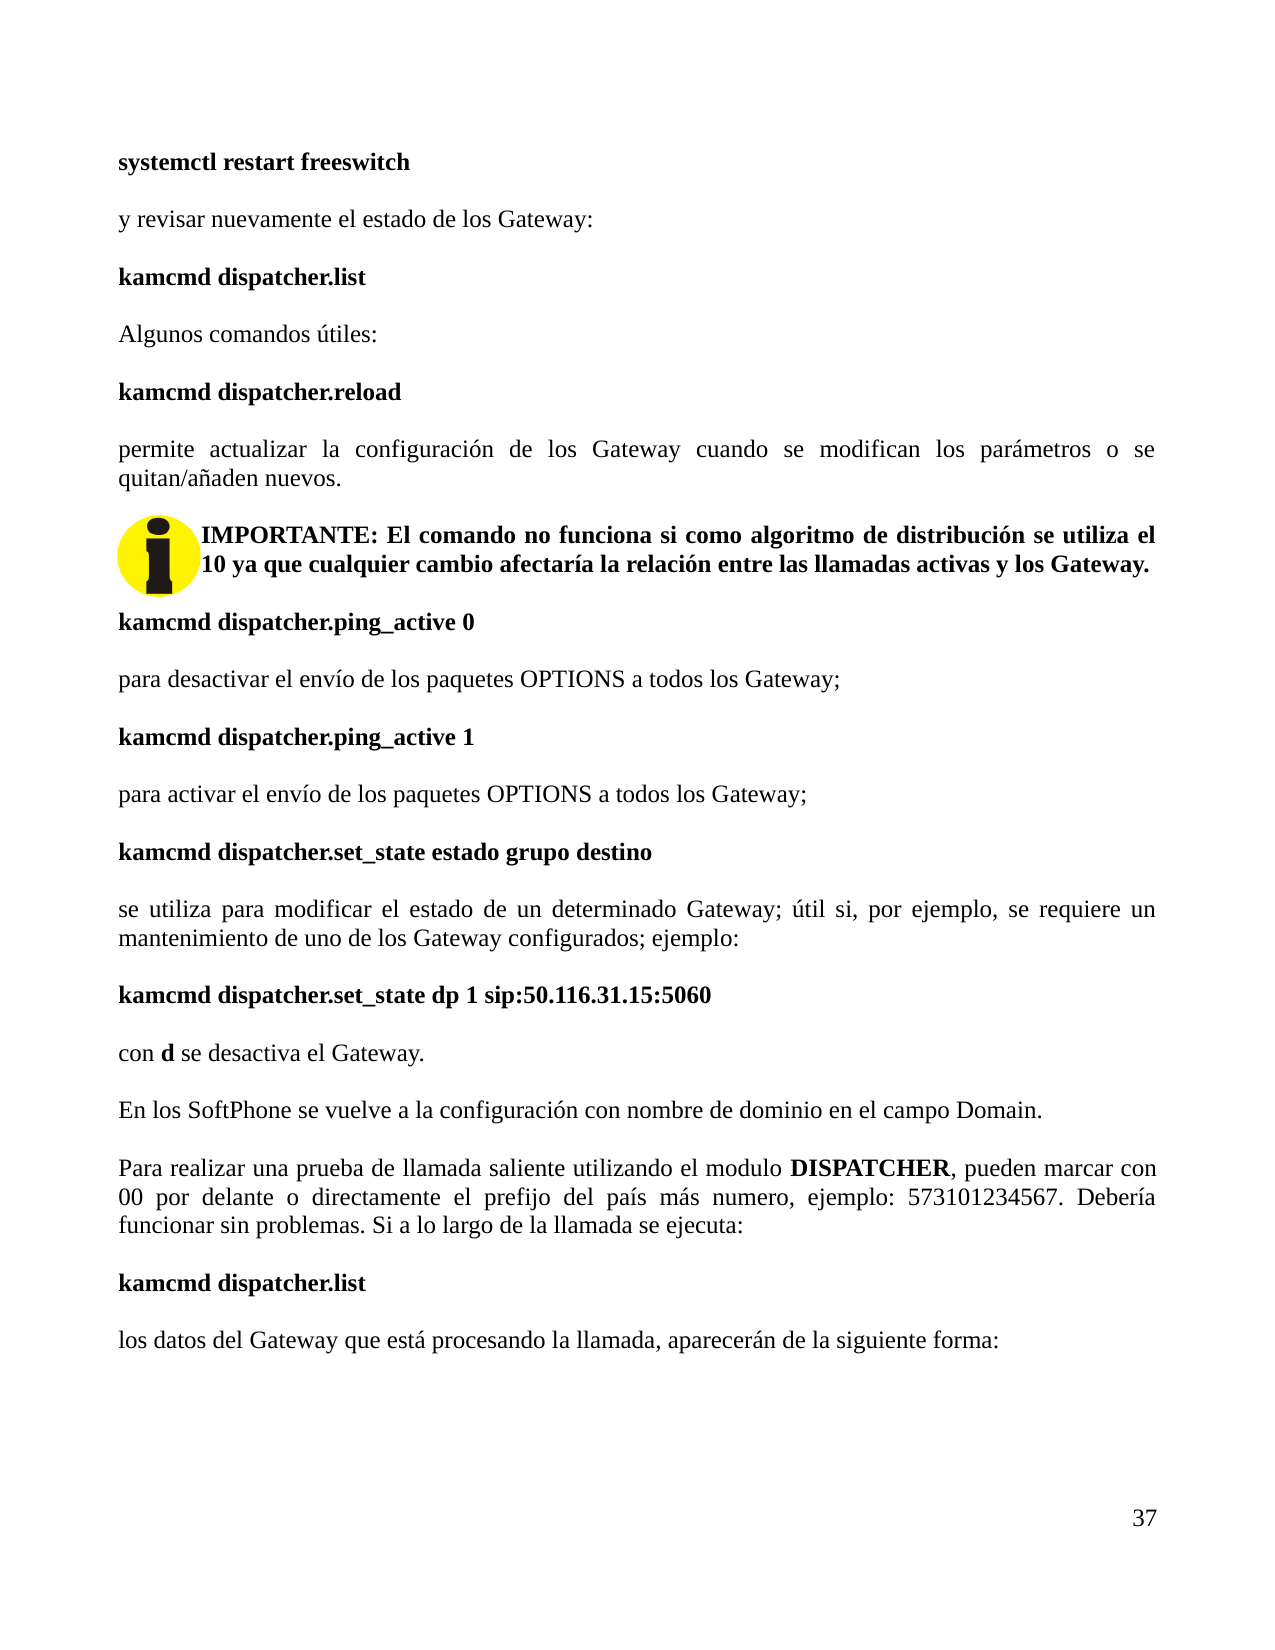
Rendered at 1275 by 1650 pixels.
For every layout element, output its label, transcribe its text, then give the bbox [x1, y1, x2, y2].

text En los SoftPhone se vuelve a la configuración con nombre de dominio en el campo Domain. [118, 1096, 1157, 1124]
picture [117, 515, 201, 597]
text los datos del Gateway que está procesando la llamada, aparecerán de la siguiente forma: [118, 1326, 1157, 1354]
text permite actualizar la configuración de los Gateway cuando se modifican los parámetros o se quitan/añaden nuevos. [118, 434, 1157, 492]
text kamcmd dispatcher.list [118, 1268, 1157, 1297]
text y revisar nuevamente el estado de los Gateway: [118, 204, 1157, 233]
text kamcmd dispatcher.set_state estado grupo destino [118, 837, 1157, 866]
text kamcmd dispatcher.list [118, 262, 1157, 291]
text Para realizar una prueba de llamada saliente utilizando el modulo DISPATCHER, pueden marcar con 00 por delante o directamente el prefijo del país más numero, ejemplo: 573101234567. Debería funcionar sin problemas. Si a lo largo de la llamada se ejecuta: [118, 1153, 1157, 1239]
text para activar el envío de los paquetes OPTIONS a todos los Gateway; [118, 779, 1157, 808]
text kamcmd dispatcher.reload [118, 377, 1157, 406]
text para desactivar el envío de los paquetes OPTIONS a todos los Gateway; [118, 664, 1157, 693]
text kamcmd dispatcher.ping_active 1 [118, 722, 1157, 751]
text systemctl restart freeswitch [118, 147, 1157, 176]
text Algunos comandos útiles: [118, 319, 1157, 348]
text se utiliza para modificar el estado de un determinado Gateway; útil si, por ejemplo, se requiere un mantenimiento de uno de los Gateway configurados; ejemplo: [118, 894, 1157, 952]
text kamcmd dispatcher.set_state dp 1 sip:50.116.31.15:5060 [118, 981, 1157, 1009]
text IMPORTANTE: El comando no funciona si como algoritmo de distribución se utiliza el 10 ya que cualquier cambio afectaría la relación entre las llamadas activas y los Gateway. [201, 521, 1157, 578]
text kamcmd dispatcher.ping_active 0 [118, 607, 1157, 636]
text con d se desactiva el Gateway. [118, 1038, 1157, 1067]
